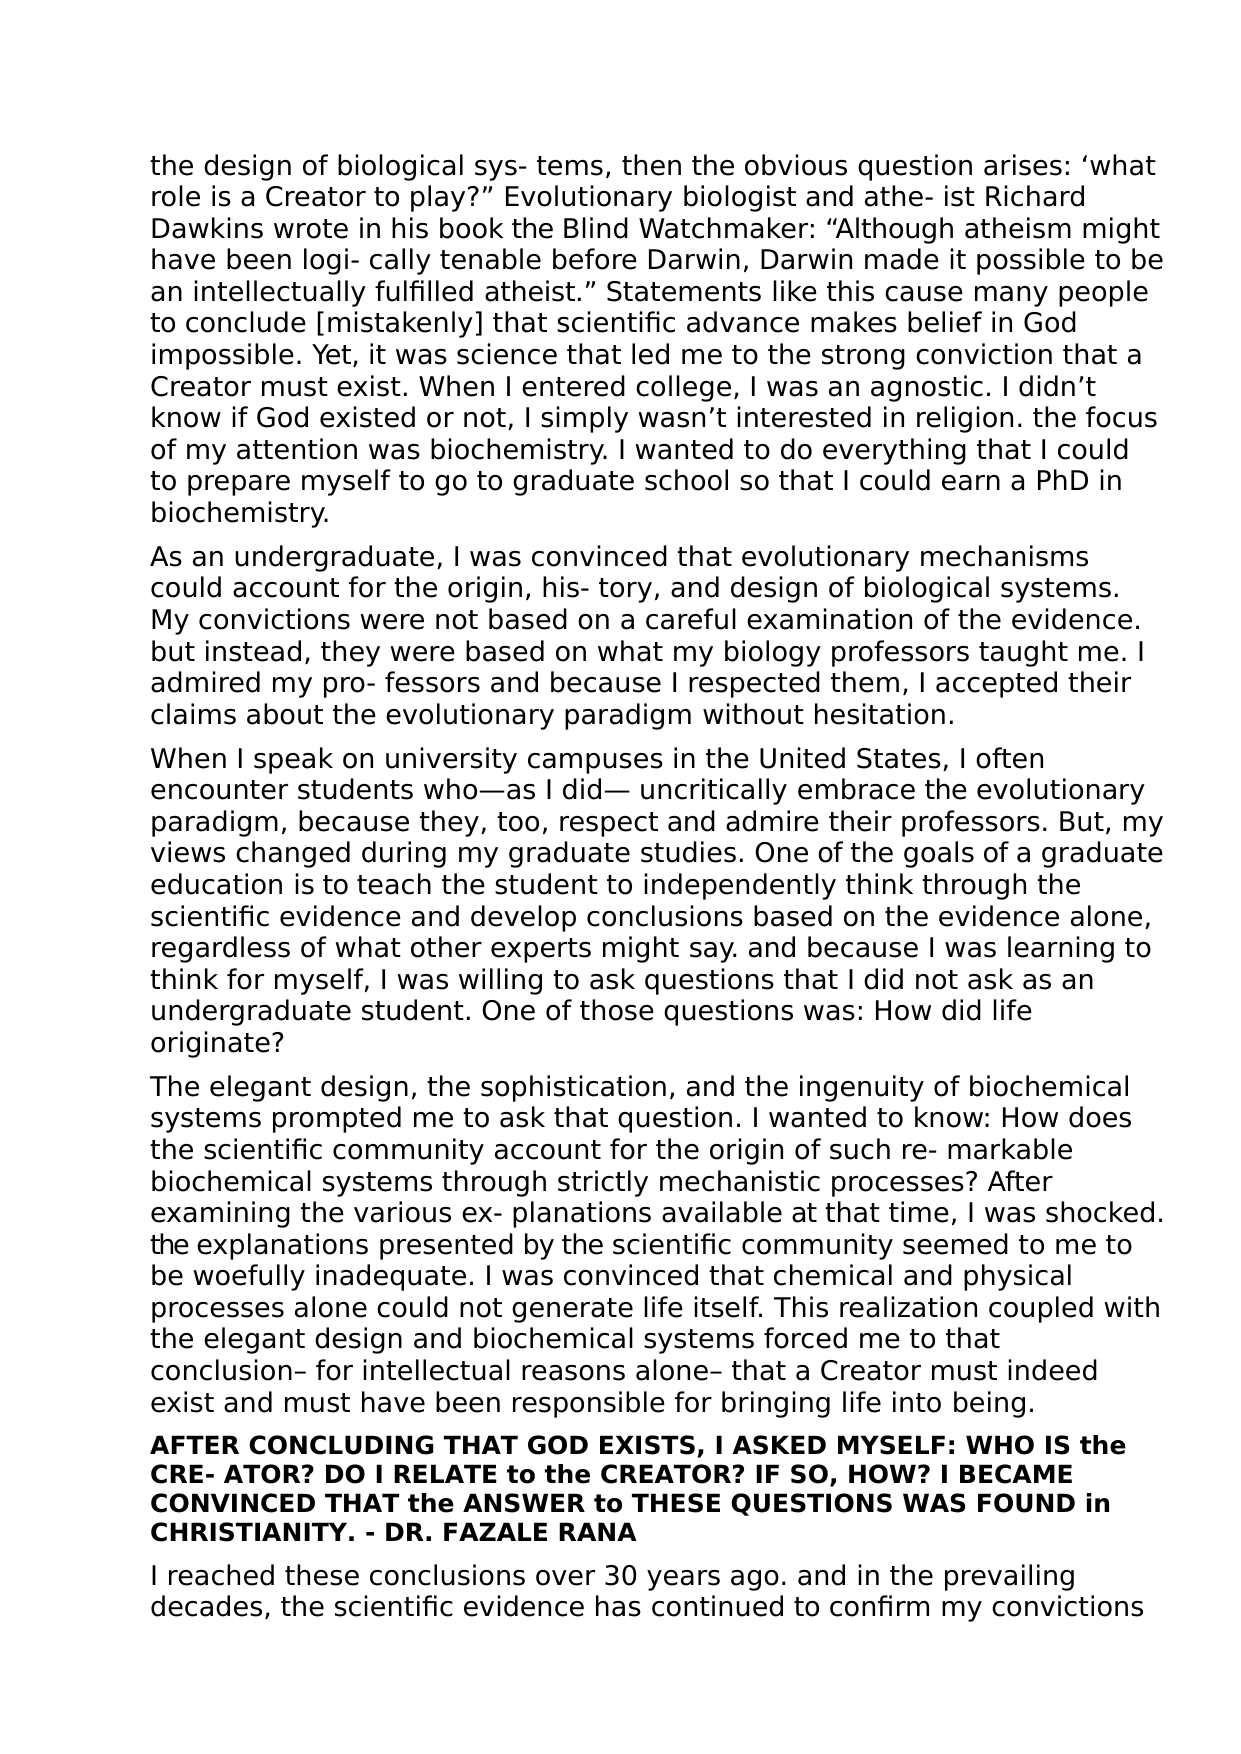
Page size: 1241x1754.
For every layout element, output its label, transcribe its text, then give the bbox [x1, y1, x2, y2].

text AFTER CONCLUDING THAT GOD EXISTS, I ASKED MYSELF: WHO IS the CRE- ATOR? DO I RELATE to the CREATOR? IF SO, HOW? I BECAME CONVINCED THAT the ANSWER to THESE QUESTIONS WAS FOUND in CHRISTIANITY. - DR. FAZALE RANA [150, 1431, 1165, 1548]
text As an undergraduate, I was convinced that evolutionary mechanisms could account for the origin, his- tory, and design of biological systems. My convictions were not based on a careful examination of the evidence. but instead, they were based on what my biology professors taught me. I admired my pro- fessors and because I respected them, I accepted their claims about the evolutionary paradigm without hesitation. [150, 541, 1165, 731]
text The elegant design, the sophistication, and the ingenuity of biochemical systems prompted me to ask that question. I wanted to know: How does the scientific community account for the origin of such re- markable biochemical systems through strictly mechanistic processes? After examining the various ex- planations available at that time, I was shocked. the explanations presented by the scientific community seemed to me to be woefully inadequate. I was convinced that chemical and physical processes alone could not generate life itself. This realization coupled with the elegant design and biochemical systems forced me to that conclusion– for intellectual reasons alone– that a Creator must indeed exist and must have been responsible for bringing life into being. [150, 1071, 1165, 1418]
text When I speak on university campuses in the United States, I often encounter students who—as I did— uncritically embrace the evolutionary paradigm, because they, too, respect and admire their professors. But, my views changed during my graduate studies. One of the goals of a graduate education is to teach the student to independently think through the scientific evidence and develop conclusions based on the evidence alone, regardless of what other experts might say. and because I was learning to think for myself, I was willing to ask questions that I did not ask as an undergraduate student. One of those questions was: How did life originate? [150, 743, 1165, 1059]
text I reached these conclusions over 30 years ago. and in the prevailing decades, the scientific evidence has continued to confirm my convictions [150, 1560, 1165, 1623]
text the design of biological sys- tems, then the obvious question arises: ‘what role is a Creator to play?” Evolutionary biologist and athe- ist Richard Dawkins wrote in his book the Blind Watchmaker: “Although atheism might have been logi- cally tenable before Darwin, Darwin made it possible to be an intellectually fulfilled atheist.” Statements like this cause many people to conclude [mistakenly] that scientific advance makes belief in God impossible. Yet, it was science that led me to the strong conviction that a Creator must exist. When I entered college, I was an agnostic. I didn’t know if God existed or not, I simply wasn’t interested in religion. the focus of my attention was biochemistry. I wanted to do everything that I could to prepare myself to go to graduate school so that I could earn a PhD in biochemistry. [150, 150, 1165, 529]
